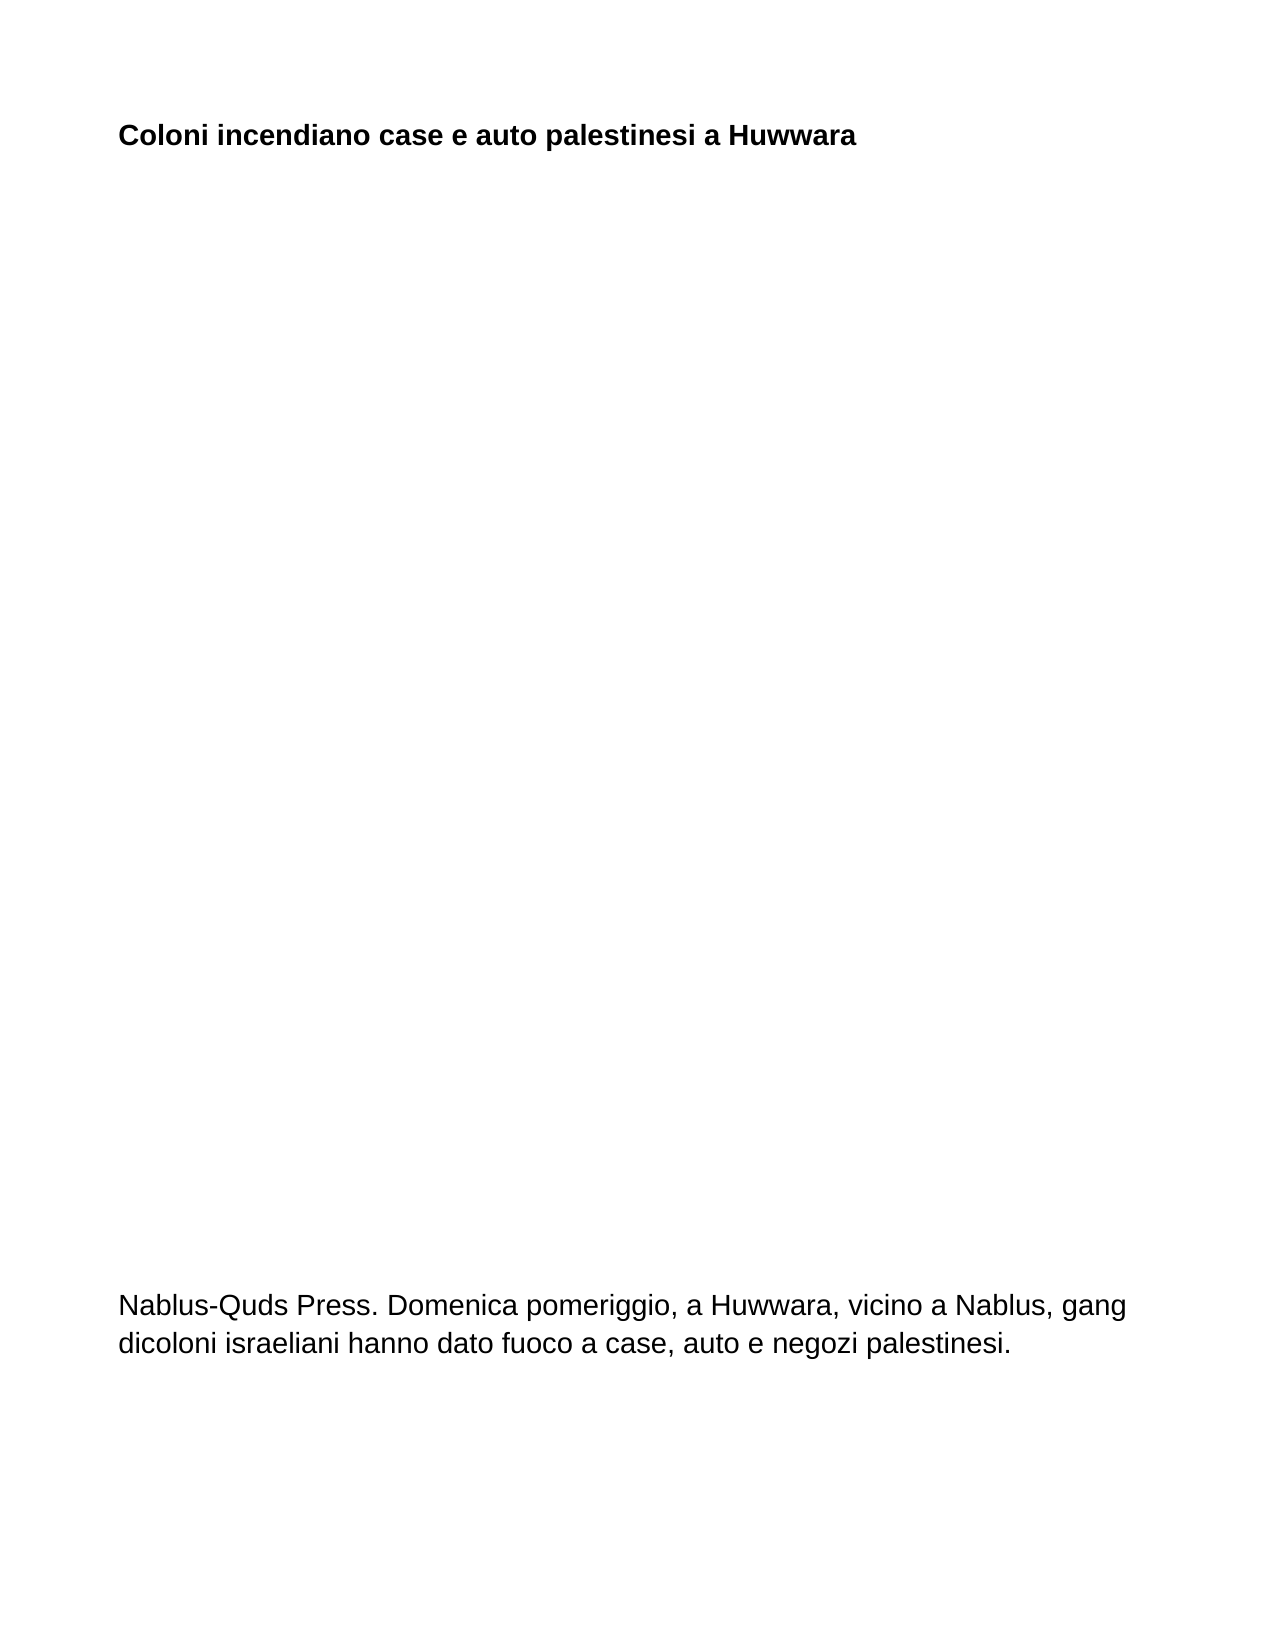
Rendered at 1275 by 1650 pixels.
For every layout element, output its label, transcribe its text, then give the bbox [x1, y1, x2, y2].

text Nablus-Quds Press. Domenica pomeriggio, a Huwwara, vicino a Nablus, gang dicoloni israeliani hanno dato fuoco a case, auto e negozi palestinesi. [118, 1288, 1157, 1360]
subtitle Coloni incendiano case e auto palestinesi a Huwwara [118, 118, 1157, 152]
